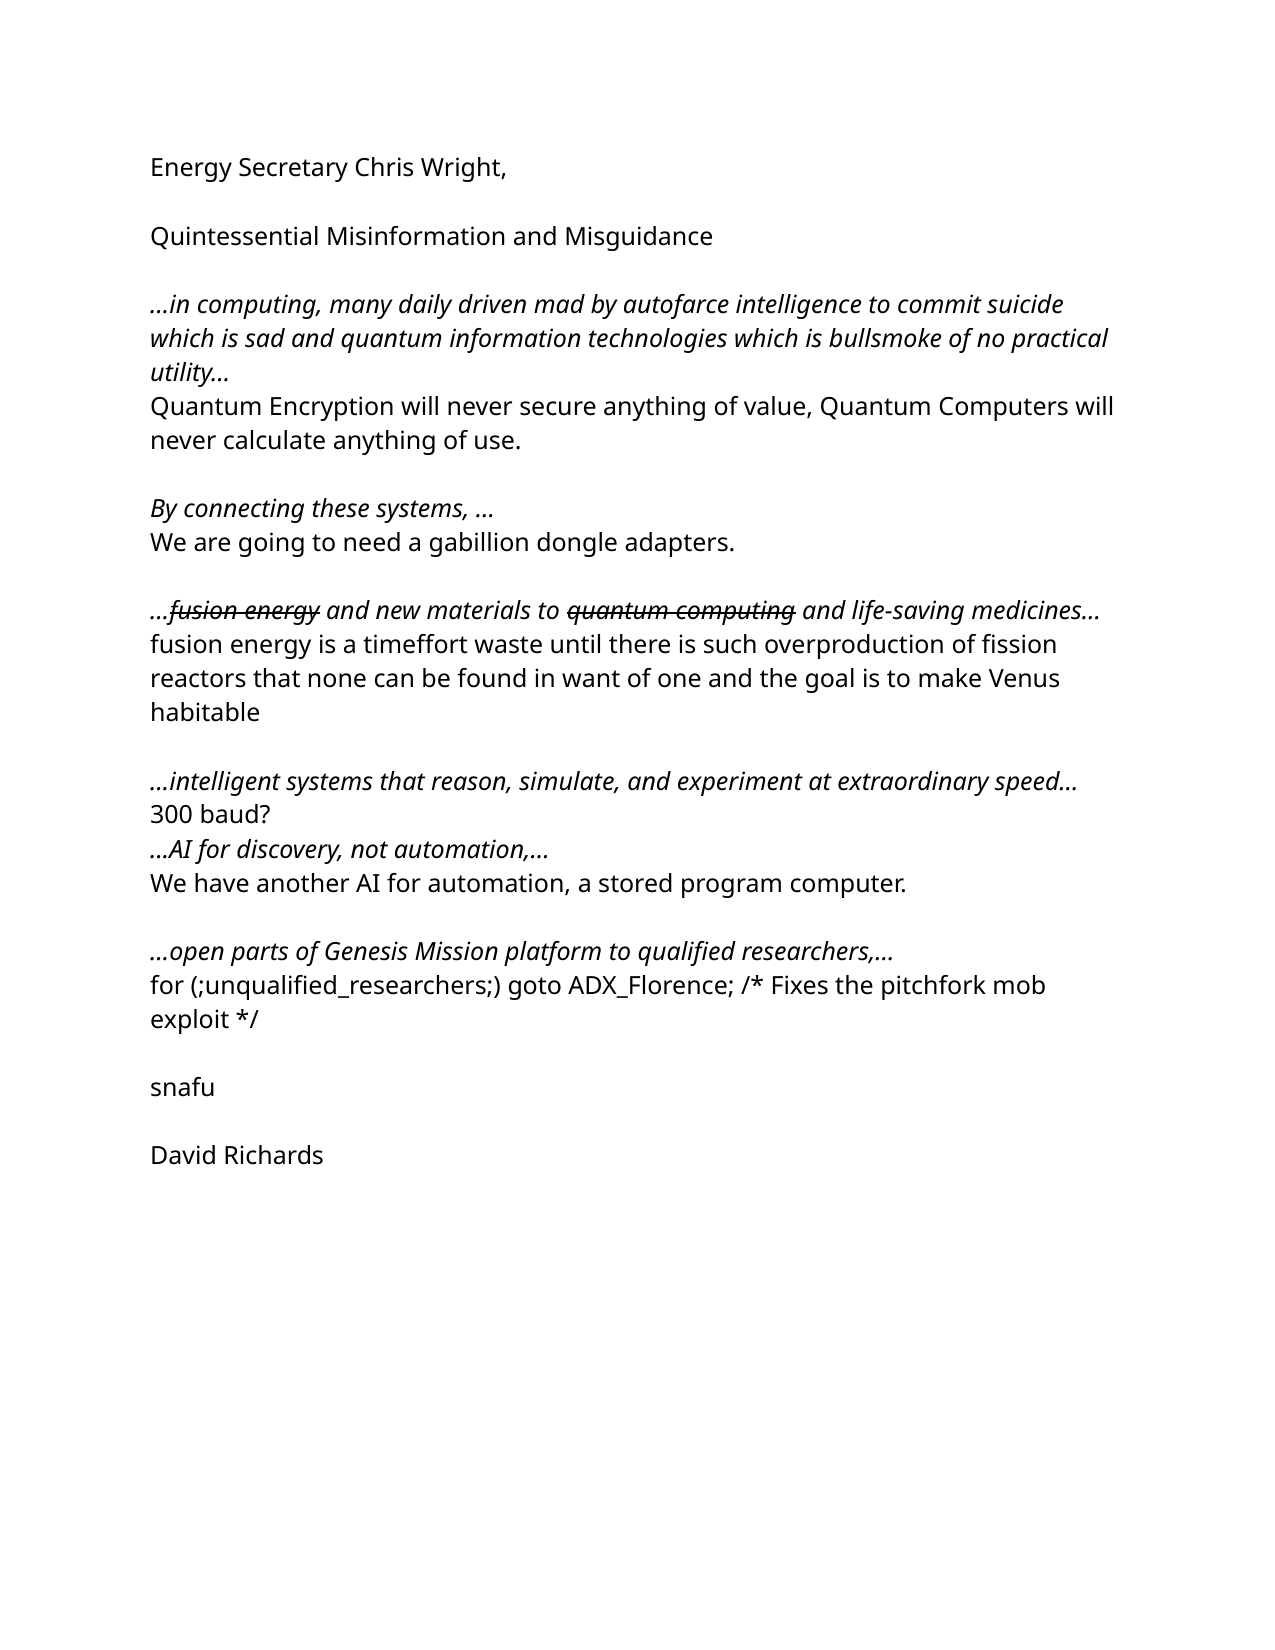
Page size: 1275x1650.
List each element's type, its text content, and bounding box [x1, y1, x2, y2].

text Quantum Encryption will never secure anything of value, Quantum Computers will never calculate anything of use. [150, 388, 1125, 457]
text ...open parts of Genesis Mission platform to qualified researchers,… [150, 933, 1125, 967]
text Quintessential Misinformation and Misguidance [150, 218, 1125, 252]
text ...fusion energy and new materials to quantum computing and life-saving medicines… [150, 593, 1125, 627]
text By connecting these systems, … [150, 491, 1125, 525]
text 300 baud? [150, 797, 1125, 831]
text fusion energy is a timeffort waste until there is such overproduction of fission reactors that none can be found in want of one and the goal is to make Venus habitable [150, 627, 1125, 729]
text We have another AI for automation, a stored program computer. [150, 865, 1125, 899]
text for (;unqualified_researchers;) goto ADX_Florence; /* Fixes the pitchfork mob exploit */ [150, 967, 1125, 1036]
text ...AI for discovery, not automation,… [150, 831, 1125, 865]
text We are going to need a gabillion dongle adapters. [150, 525, 1125, 559]
text ...intelligent systems that reason, simulate, and experiment at extraordinary speed… [150, 763, 1125, 797]
text Energy Secretary Chris Wright, [150, 150, 1125, 184]
text snafu [150, 1070, 1125, 1104]
text David Richards [150, 1138, 1125, 1172]
text ...in computing, many daily driven mad by autofarce intelligence to commit suicide which is sad and quantum information technologies which is bullsmoke of no practical utility… [150, 286, 1125, 388]
